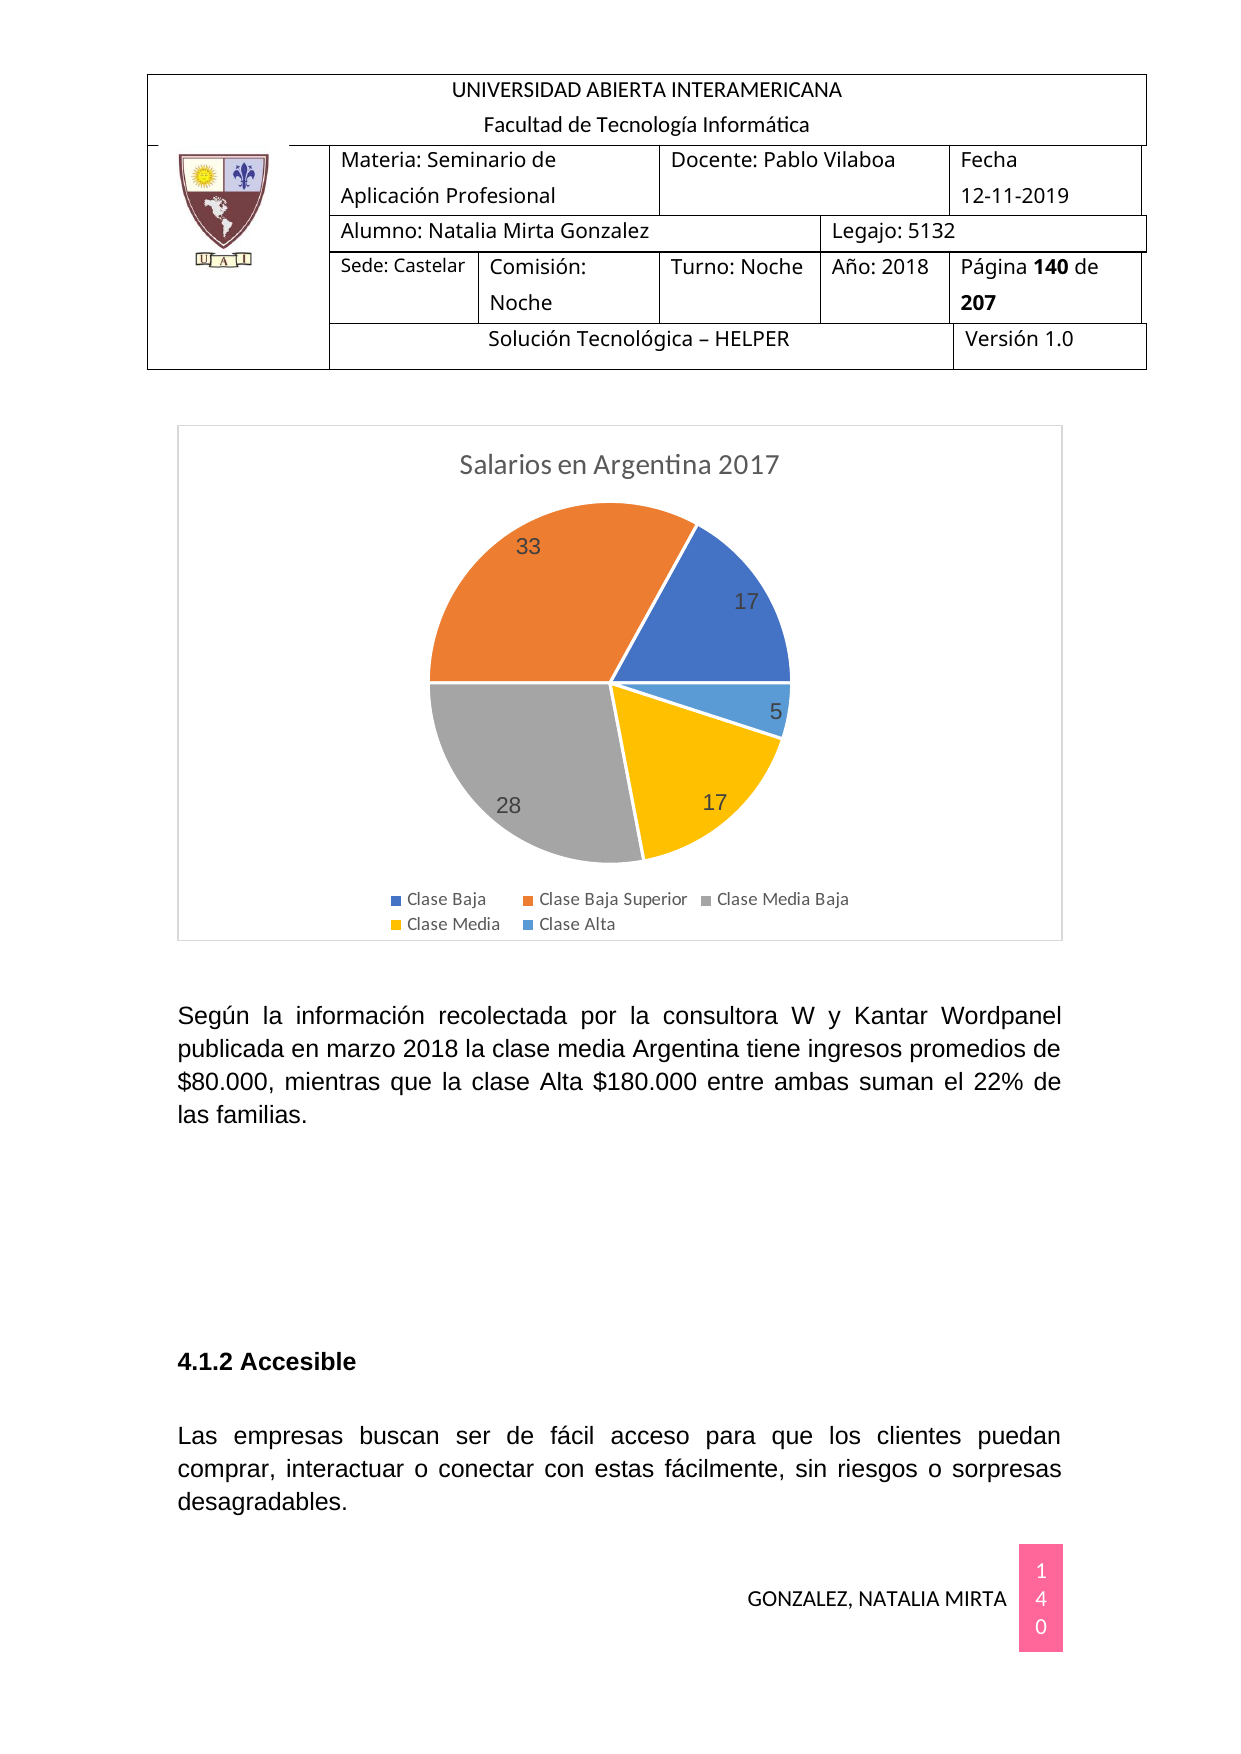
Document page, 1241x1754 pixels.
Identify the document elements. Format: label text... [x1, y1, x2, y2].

subtitle 4.1.2 Accesible [177, 1347, 1063, 1376]
text Según la información recolectada por la consultora W y Kantar Wordpanel publicada en marzo 2018 la clase media Argentina tiene ingresos promedios de $80.000, mientras que la clase Alta $180.000 entre ambas suman el 22% de las familias. [177, 1001, 1063, 1129]
text Las empresas buscan ser de fácil acceso para que los clientes puedan comprar, interactuar o conectar con estas fácilmente, sin riesgos o sorpresas desagradables. [177, 1421, 1063, 1516]
